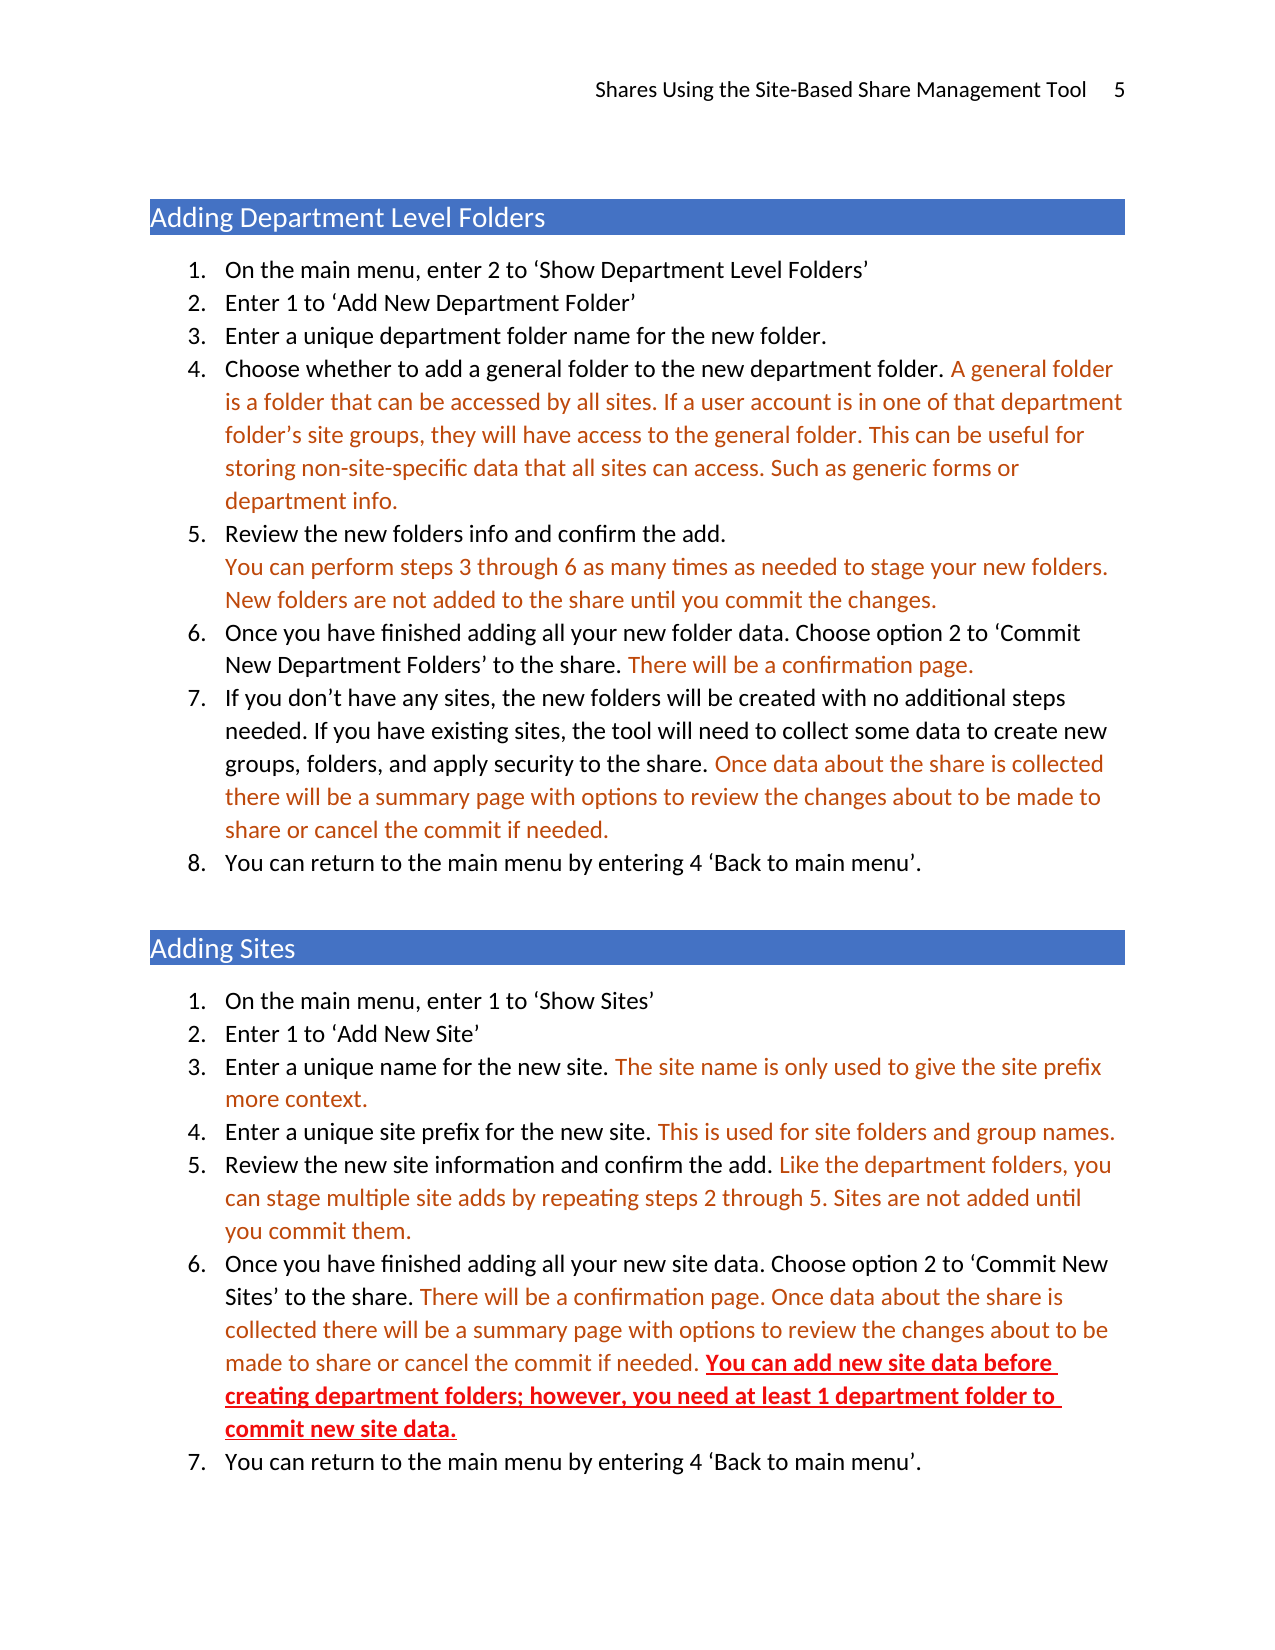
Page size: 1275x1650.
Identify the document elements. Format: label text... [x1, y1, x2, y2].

list Once you have finished adding all your new site data. Choose option 2 to ‘Commit New Sites’ to the share. There will be a confirmation page. Once data about the share is collected there will be a summary page with options to review the changes about to be made to share or cancel the commit if needed. You can add new site data before creating department folders; however, you need at least 1 department folder to commit new site data. [187, 1248, 1125, 1443]
list On the main menu, enter 1 to ‘Show Sites’ [187, 985, 1125, 1015]
list If you don’t have any sites, the new folders will be created with no additional steps needed. If you have existing sites, the tool will need to collect some data to create new groups, folders, and apply security to the share. Once data about the share is collected there will be a summary page with options to review the changes about to be made to share or cancel the commit if needed. [187, 683, 1125, 845]
list You can return to the main menu by entering 4 ‘Back to main menu’. [187, 1446, 1125, 1476]
list Review the new folders info and confirm the add. [187, 518, 1125, 548]
list Enter a unique department folder name for the new folder. [187, 321, 1125, 351]
text Adding Department Level Folders [150, 199, 1125, 235]
list Enter a unique site prefix for the new site. This is used for site folders and group names. [187, 1116, 1125, 1147]
list Once you have finished adding all your new folder data. Choose option 2 to ‘Commit New Department Folders’ to the share. There will be a confirmation page. [187, 617, 1125, 680]
list Enter a unique name for the new site. The site name is only used to give the site prefix more context. [187, 1051, 1125, 1114]
list Enter 1 to ‘Add New Site’ [187, 1018, 1125, 1048]
list Enter 1 to ‘Add New Department Folder’ [187, 288, 1125, 318]
list You can return to the main menu by entering 4 ‘Back to main menu’. [187, 847, 1125, 878]
list Choose whether to add a general folder to the new department folder. A general folder is a folder that can be accessed by all sites. If a user account is in one of that department folder’s site groups, they will have access to the general folder. This can be useful for storing non-site-specific data that all sites can access. Such as generic forms or department info. [187, 353, 1125, 516]
text Adding Sites [150, 930, 1125, 965]
list Review the new site information and confirm the add. Like the department folders, you can stage multiple site adds by repeating steps 2 through 5. Sites are not added until you commit them. [187, 1149, 1125, 1246]
list New folders are not added to the share until you commit the changes. [187, 584, 1125, 614]
list On the main menu, enter 2 to ‘Show Department Level Folders’ [187, 255, 1125, 285]
list You can perform steps 3 through 6 as many times as needed to stage your new folders. [187, 551, 1125, 581]
